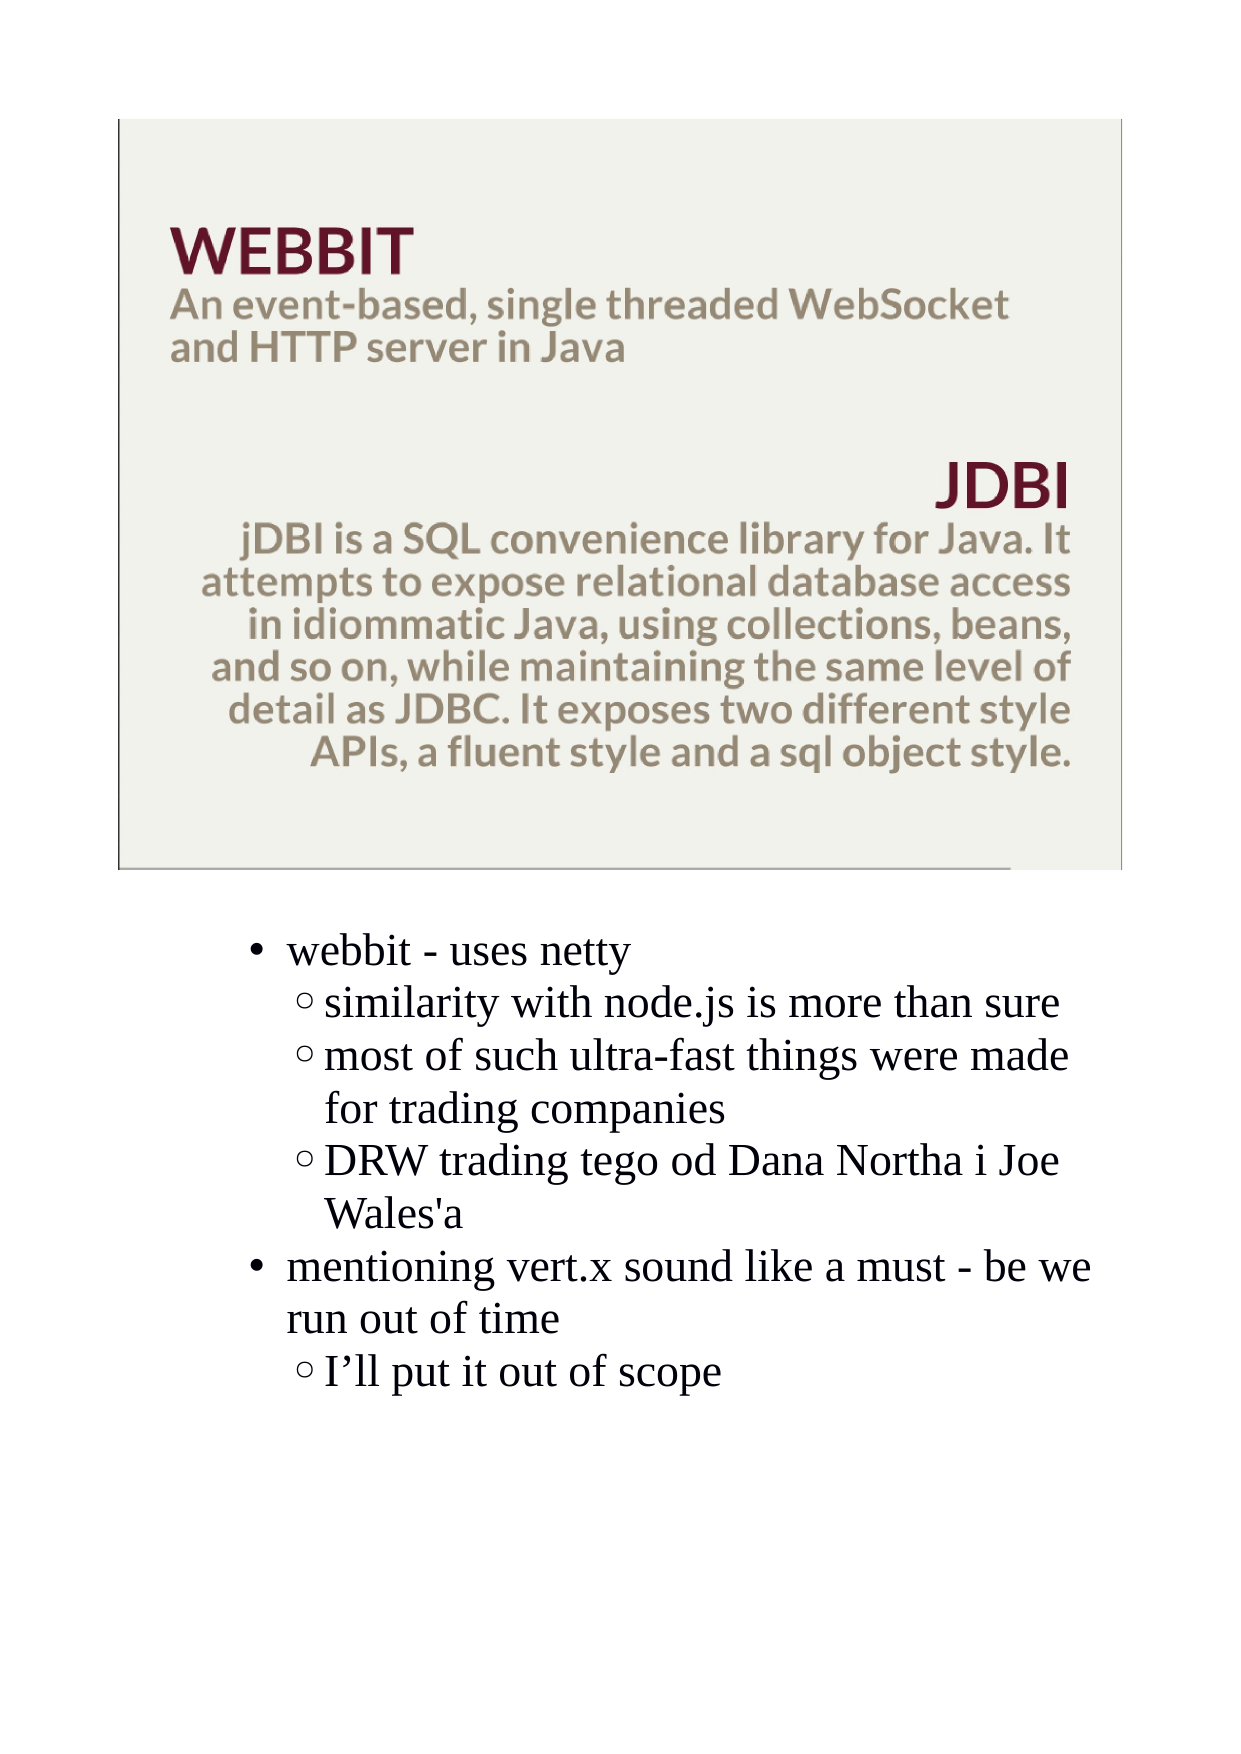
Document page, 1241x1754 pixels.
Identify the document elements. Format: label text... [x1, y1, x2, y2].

list webbit - uses netty [249, 922, 1122, 975]
list I’ll put it out of scope [286, 1344, 1122, 1397]
list most of such ultra-fast things were made for trading companies [286, 1028, 1122, 1133]
list mentioning vert.x sound like a must - be we run out of time [249, 1238, 1122, 1344]
list DRW trading tego od Dana Northa i Joe Wales'a [286, 1133, 1122, 1238]
picture [118, 118, 1123, 870]
list similarity with node.js is more than sure [286, 975, 1122, 1028]
